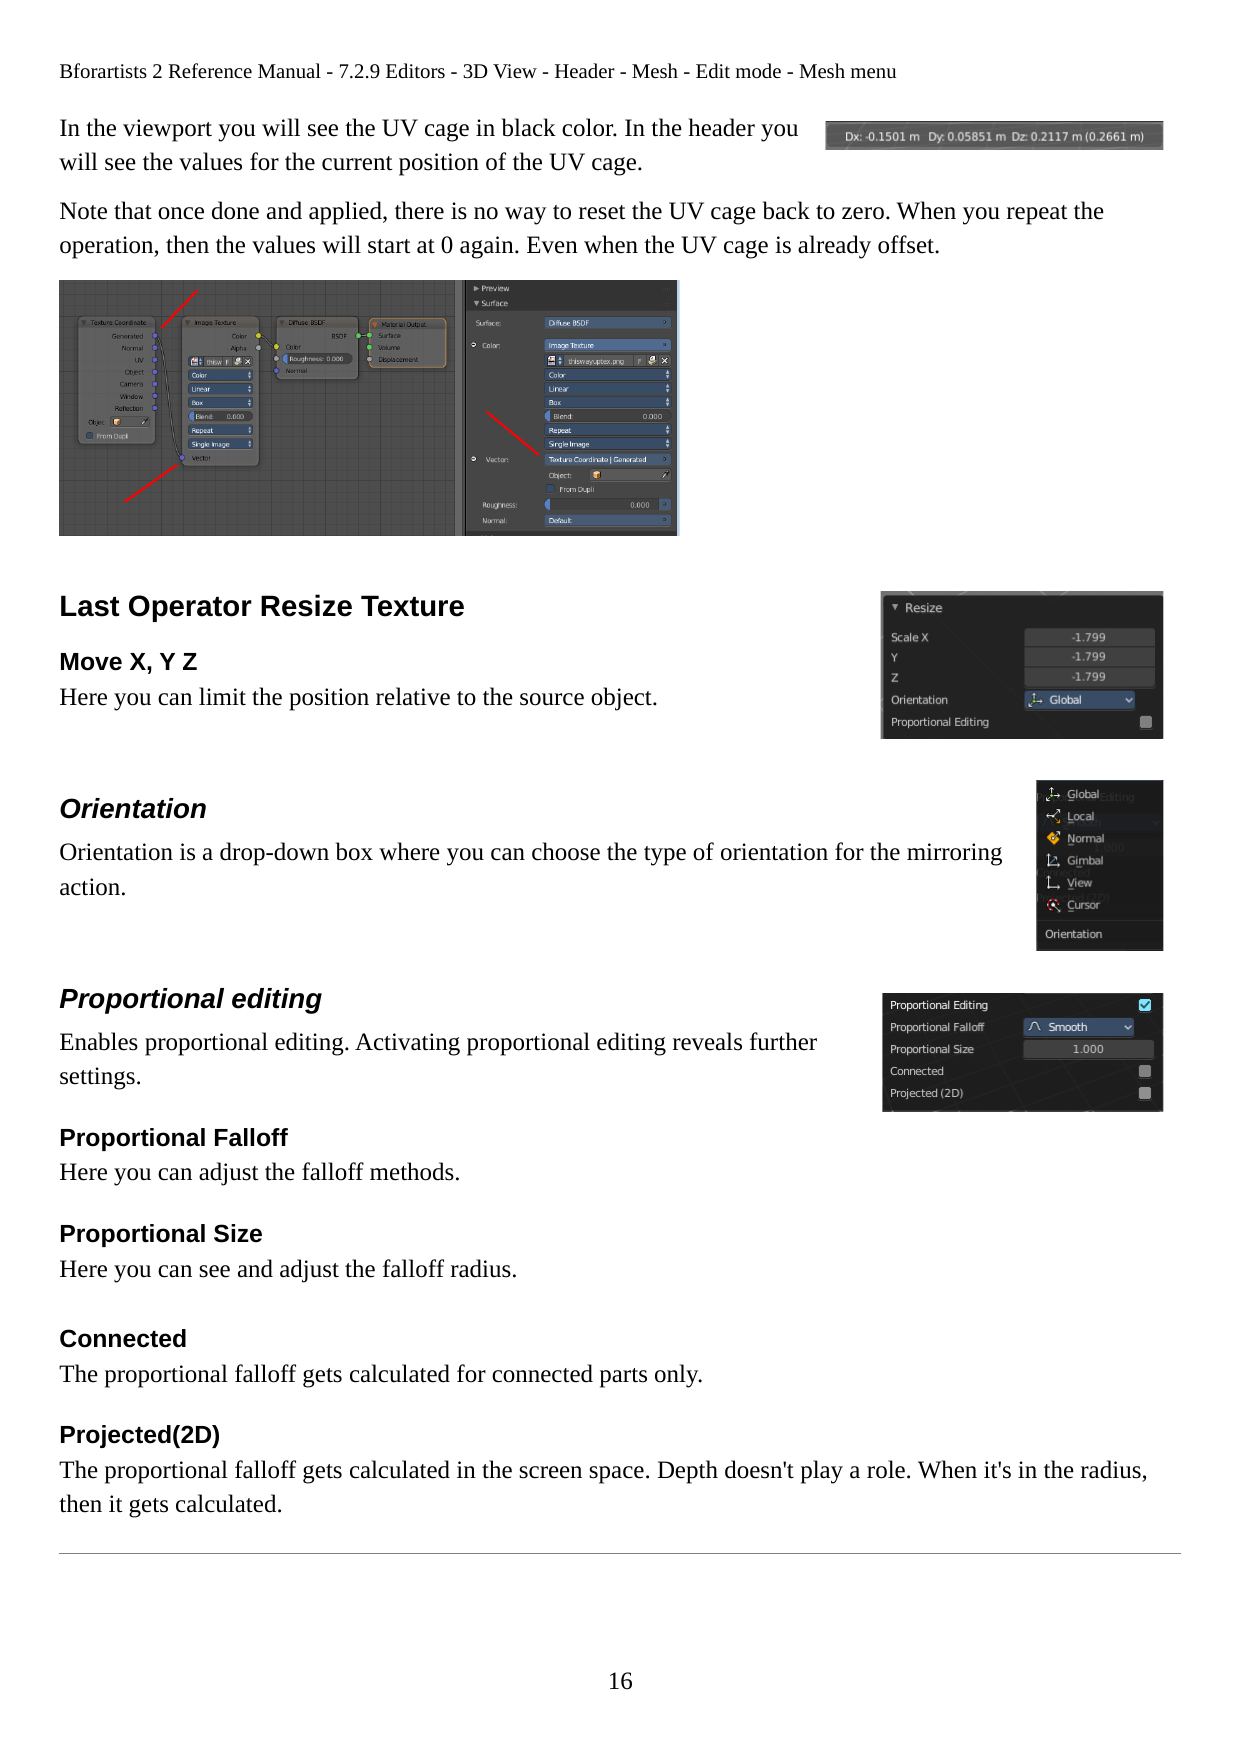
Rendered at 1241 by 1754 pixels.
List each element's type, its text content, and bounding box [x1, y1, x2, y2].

subtitle Proportional Size [59, 1219, 1181, 1248]
subtitle [1164, 647, 1181, 676]
picture [825, 121, 1164, 150]
subtitle [1164, 793, 1181, 825]
subtitle Connected [59, 1324, 1181, 1352]
text Enables proportional editing. Activating proportional editing reveals further settings. [59, 1027, 882, 1090]
subtitle Proportional editing [59, 982, 1181, 1014]
text Here you can adjust the falloff methods. [59, 1157, 1181, 1186]
picture [1036, 780, 1164, 951]
text The proportional falloff gets calculated for connected parts only. [59, 1359, 1181, 1387]
subtitle Orientation [59, 793, 1036, 825]
picture [882, 993, 1164, 1112]
subtitle Last Operator Resize Texture [59, 589, 1181, 622]
text In the viewport you will see the UV cage in black color. In the header you will see the values for the current position of the UV cage. [59, 113, 1181, 176]
text Note that once done and applied, there is no way to reset the UV cage back to zero. When you repeat the operation, then the values will start at 0 again. Even when the UV cage is already offset. [59, 196, 1181, 259]
picture [59, 280, 680, 536]
subtitle Move X, Y Z [59, 647, 880, 676]
picture [880, 591, 1164, 739]
subtitle Proportional Falloff [59, 1123, 1181, 1151]
text Orientation is a drop-down box where you can choose the type of orientation for the mirroring action. [59, 837, 1036, 900]
subtitle Projected(2D) [59, 1420, 1181, 1449]
text Here you can see and adjust the falloff radius. [59, 1254, 1181, 1283]
text The proportional falloff gets calculated in the screen space. Depth doesn't play a role. When it's in the radius, then it gets calculated. [59, 1455, 1181, 1518]
text Here you can limit the position relative to the source object. [59, 682, 880, 711]
